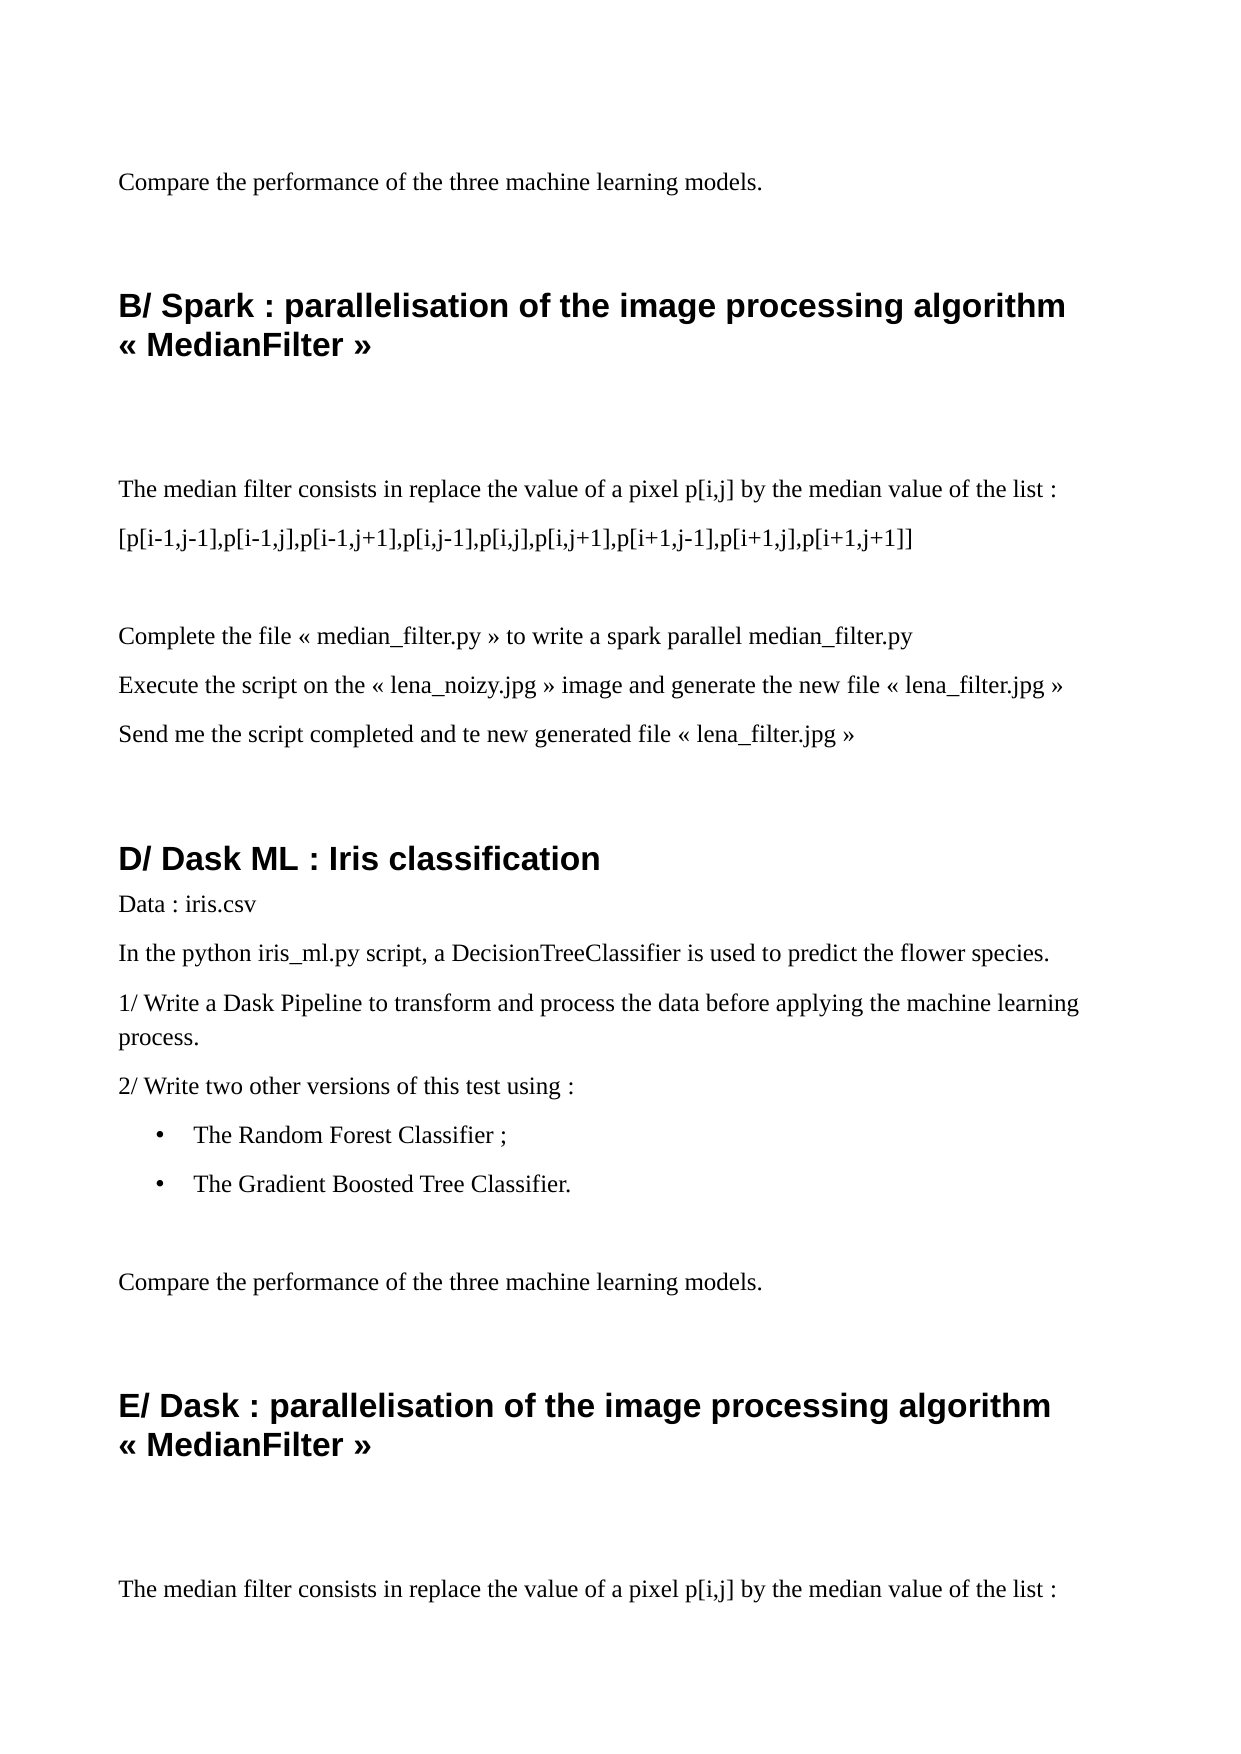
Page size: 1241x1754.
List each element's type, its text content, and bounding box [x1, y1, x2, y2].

text Compare the performance of the three machine learning models. [118, 167, 1122, 196]
list The Gradient Boosted Tree Classifier. [156, 1169, 1122, 1198]
list The Random Forest Classifier ; [156, 1120, 1122, 1149]
text 1/ Write a Dask Pipeline to transform and process the data before applying the machine learning process. [118, 988, 1122, 1051]
text [p[i-1,j-1],p[i-1,j],p[i-1,j+1],p[i,j-1],p[i,j],p[i,j+1],p[i+1,j-1],p[i+1,j],p[i+1,j+1]] [118, 523, 1122, 552]
text 2/ Write two other versions of this test using : [118, 1071, 1122, 1100]
text The median filter consists in replace the value of a pixel p[i,j] by the median value of the list : [118, 474, 1122, 503]
text The median filter consists in replace the value of a pixel p[i,j] by the median value of the list : [118, 1574, 1122, 1603]
text Execute the script on the « lena_noizy.jpg » image and generate the new file « lena_filter.jpg » [118, 670, 1122, 699]
text In the python iris_ml.py script, a DecisionTreeClassifier is used to predict the flower species. [118, 938, 1122, 967]
subtitle D/ Dask ML : Iris classification [118, 838, 1122, 877]
text Data : iris.csv [118, 889, 1122, 918]
text Complete the file « median_filter.py » to write a spark parallel median_filter.py [118, 621, 1122, 650]
subtitle E/ Dask : parallelisation of the image processing algorithm « MedianFilter » [118, 1386, 1122, 1464]
text Compare the performance of the three machine learning models. [118, 1267, 1122, 1296]
text Send me the script completed and te new generated file « lena_filter.jpg » [118, 719, 1122, 748]
subtitle B/ Spark : parallelisation of the image processing algorithm « MedianFilter » [118, 286, 1122, 363]
